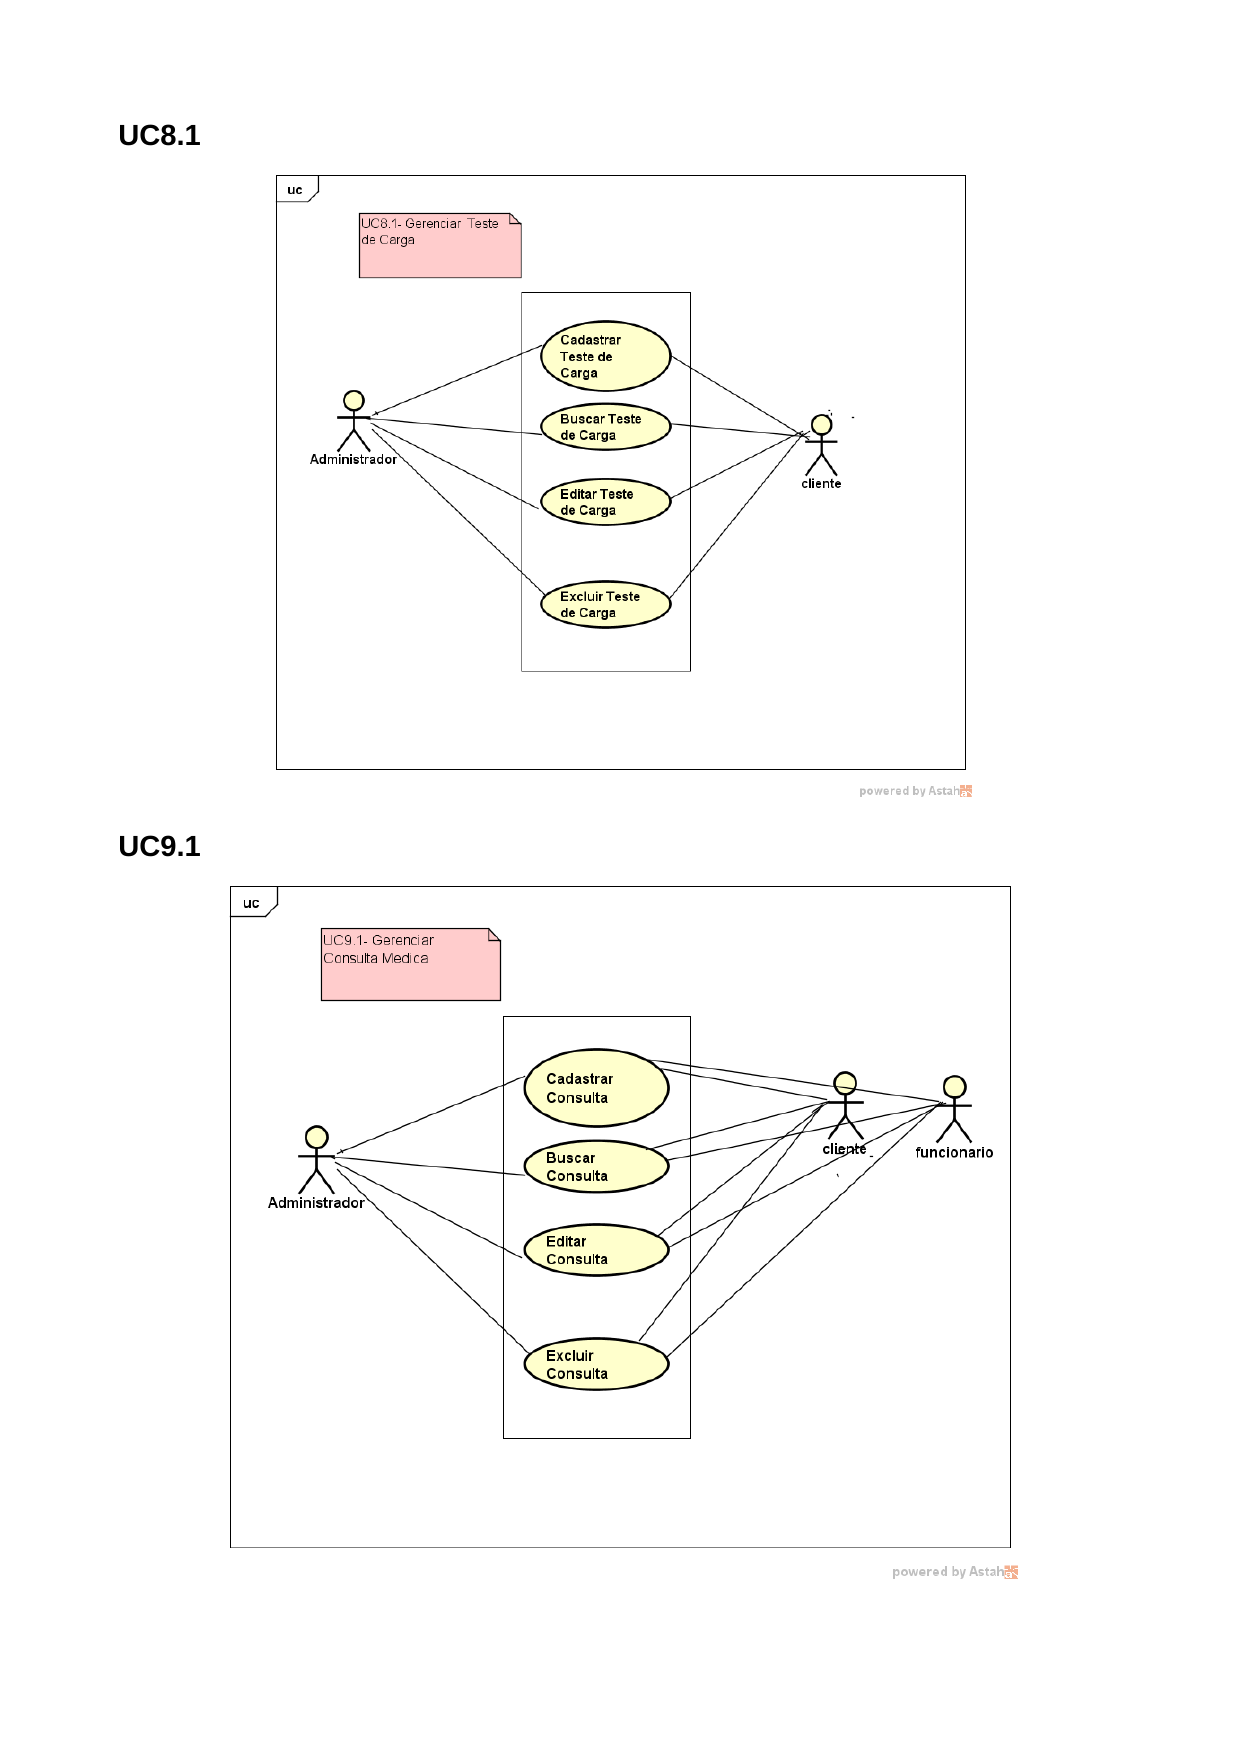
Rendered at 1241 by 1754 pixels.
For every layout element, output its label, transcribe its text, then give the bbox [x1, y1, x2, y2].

subtitle UC9.1 [118, 828, 1122, 862]
picture [218, 874, 1022, 1583]
picture [265, 164, 976, 801]
subtitle UC8.1 [118, 118, 1122, 152]
